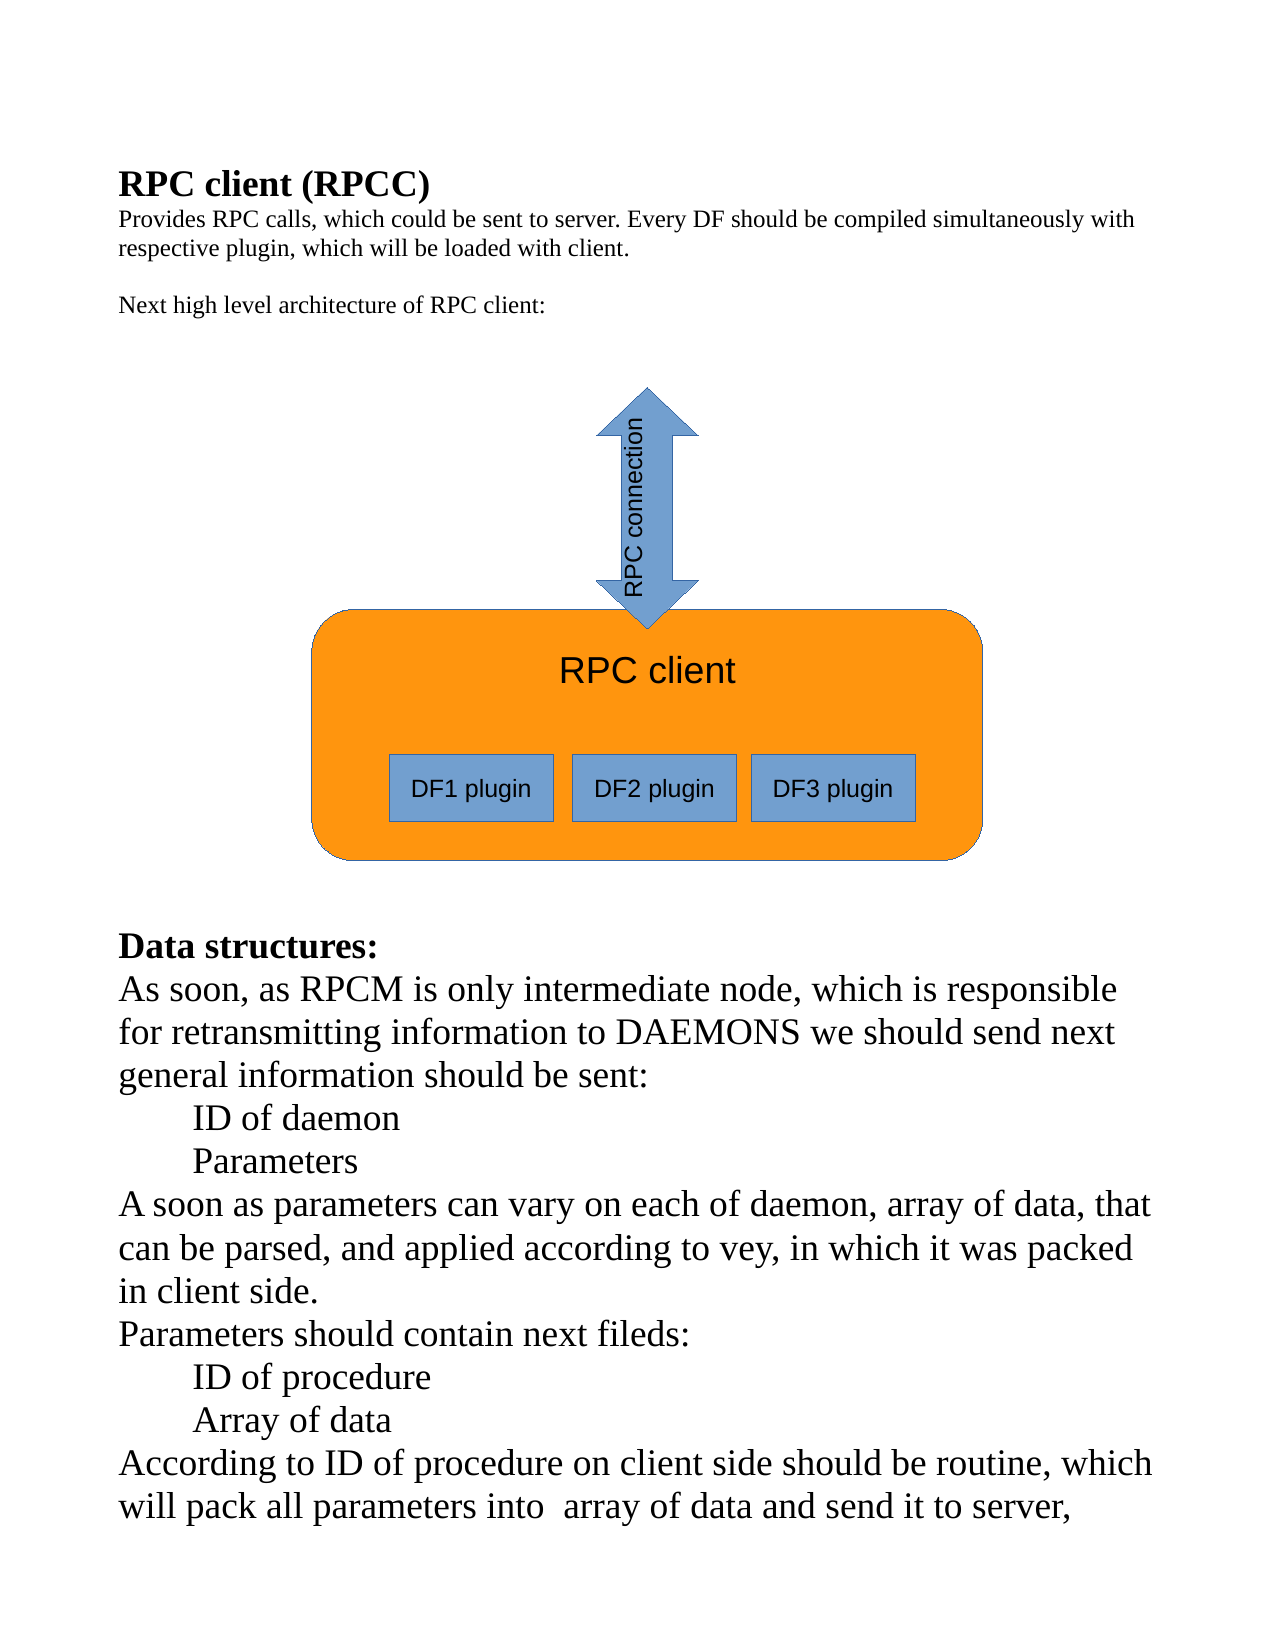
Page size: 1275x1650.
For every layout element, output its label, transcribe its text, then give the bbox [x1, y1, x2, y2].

text A soon as parameters can vary on each of daemon, array of data, that can be parsed, and applied according to vey, in which it was packed in client side. [118, 1182, 1157, 1311]
text According to ID of procedure on client side should be routine, which will pack all parameters into array of data and send it to server, [118, 1441, 1157, 1527]
text ID of procedure [118, 1354, 1157, 1397]
text ID of daemon [118, 1096, 1157, 1139]
text Data structures: [118, 923, 1157, 966]
text RPC client (RPCC) [118, 161, 1157, 204]
text Parameters should contain next fileds: [118, 1311, 1157, 1354]
text Provides RPC calls, which could be sent to server. Every DF should be compiled simultaneously with respective plugin, which will be loaded with client. [118, 204, 1157, 262]
text Next high level architecture of RPC client: [118, 291, 1157, 319]
text Parameters [118, 1139, 1157, 1182]
text As soon, as RPCM is only intermediate node, which is responsible for retransmitting information to DAEMONS we should send next general information should be sent: [118, 966, 1157, 1096]
text Array of data [118, 1397, 1157, 1441]
